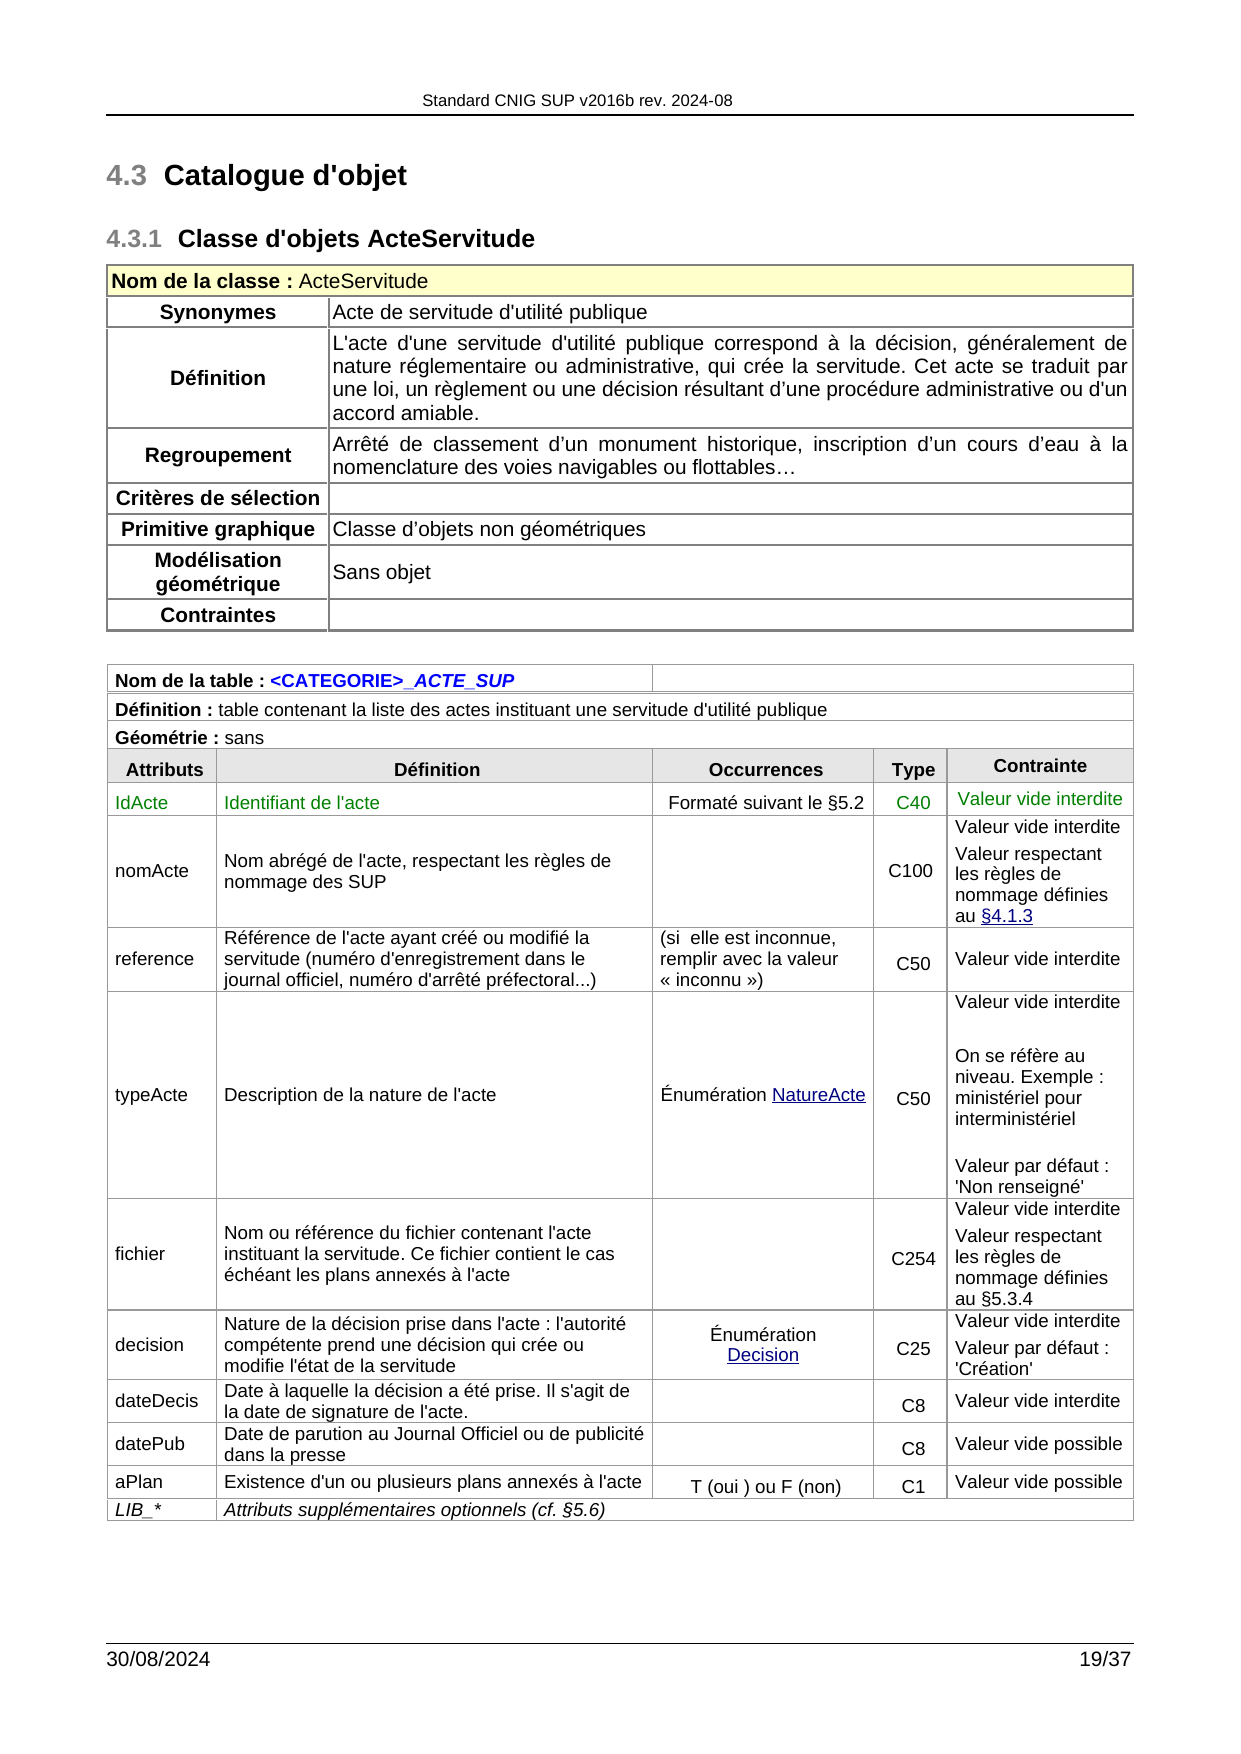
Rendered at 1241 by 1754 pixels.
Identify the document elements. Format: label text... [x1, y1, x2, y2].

table_cell Valeur vide interdite Valeur respectant les règles de nommage définies au §5.3.4 [948, 1199, 1133, 1309]
table_cell datePub [108, 1423, 216, 1465]
table_cell Valeur vide possible [948, 1466, 1133, 1498]
table_cell Attributs [108, 749, 216, 782]
table_cell Nom abrégé de l'acte, respectant les règles de nommage des SUP [217, 816, 652, 927]
table_cell reference [108, 928, 216, 991]
table_header [653, 665, 1133, 691]
table_cell Valeur vide interdite [948, 1380, 1133, 1422]
table_cell Définition [108, 329, 327, 427]
table_cell Définition [217, 749, 652, 782]
table_cell Contraintes [108, 600, 327, 629]
table_cell Modélisation géométrique [108, 546, 327, 598]
table_cell [330, 600, 1132, 629]
table_cell typeActe [108, 992, 216, 1198]
table_cell C25 [874, 1311, 946, 1379]
table_cell C50 [874, 928, 946, 991]
table_cell Identifiant de l'acte [217, 783, 652, 815]
table_cell Nature de la décision prise dans l'acte : l'autorité compétente prend une décision qui crée ou modifie l'état de la servitude [217, 1311, 652, 1379]
table_cell [653, 816, 873, 927]
table_cell [653, 1423, 873, 1465]
table_cell C50 [874, 992, 946, 1198]
table_cell decision [108, 1311, 216, 1379]
table_cell Valeur vide interdite [948, 783, 1133, 815]
table_cell Valeur vide interdite [948, 928, 1133, 991]
table_cell T (oui ) ou F (non) [653, 1466, 873, 1498]
table_header Nom de la table : <CATEGORIE>_ACTE_SUP [108, 665, 652, 691]
table_cell C40 [874, 783, 946, 815]
table_cell Primitive graphique [108, 515, 327, 544]
table_cell Acte de servitude d'utilité publique [330, 298, 1132, 326]
table_cell Référence de l'acte ayant créé ou modifié la servitude (numéro d'enregistrement dans le journal officiel, numéro d'arrêté préfectoral...) [217, 928, 652, 991]
table_cell Formaté suivant le §5.2 [653, 783, 873, 815]
table_cell nomActe [108, 816, 216, 927]
table_cell C8 [874, 1423, 946, 1465]
table_cell Critères de sélection [108, 484, 327, 513]
table_cell C254 [874, 1199, 946, 1309]
table_cell [653, 1199, 873, 1309]
table_cell Valeur vide interdite On se réfère au niveau. Exemple : ministériel pour interministériel Valeur par défaut : 'Non renseigné' [948, 992, 1133, 1198]
table_header Nom de la classe : ActeServitude [108, 266, 1132, 295]
subtitle Catalogue d'objet [106, 159, 1134, 192]
table_cell Description de la nature de l'acte [217, 992, 652, 1198]
table_cell Valeur vide possible [948, 1423, 1133, 1465]
table_cell Date à laquelle la décision a été prise. Il s'agit de la date de signature de l'acte. [217, 1380, 652, 1422]
table_cell dateDecis [108, 1380, 216, 1422]
table_cell Arrêté de classement d’un monument historique, inscription d’un cours d’eau à la nomenclature des voies navigables ou flottables… [330, 429, 1132, 482]
table_cell L'acte d'une servitude d'utilité publique correspond à la décision, généralement de nature réglementaire ou administrative, qui crée la servitude. Cet acte se traduit par une loi, un règlement ou une décision résultant d’une procédure administrative ou d'un accord amiable. [330, 329, 1132, 427]
table_cell Date de parution au Journal Officiel ou de publicité dans la presse [217, 1423, 652, 1465]
table_cell fichier [108, 1199, 216, 1309]
table_cell Sans objet [330, 546, 1132, 598]
table_cell C1 [874, 1466, 946, 1498]
table_cell Regroupement [108, 429, 327, 482]
table_cell Contrainte [948, 749, 1133, 782]
table_cell Valeur vide interdite Valeur respectant les règles de nommage définies au §4.1.3 [948, 816, 1133, 927]
table_cell Énumération NatureActe [653, 992, 873, 1198]
table_cell Existence d'un ou plusieurs plans annexés à l'acte [217, 1466, 652, 1498]
table_cell Valeur vide interdite Valeur par défaut : 'Création' [948, 1311, 1133, 1379]
table_cell Nom ou référence du fichier contenant l'acte instituant la servitude. Ce fichier contient le cas échéant les plans annexés à l'acte [217, 1199, 652, 1309]
table_cell (si elle est inconnue, remplir avec la valeur « inconnu ») [653, 928, 873, 991]
table_cell Définition : table contenant la liste des actes instituant une servitude d'utilité publique [108, 694, 1133, 720]
table_cell [653, 1380, 873, 1422]
table_cell [330, 484, 1132, 513]
table_cell IdActe [108, 783, 216, 815]
table_cell C100 [874, 816, 946, 927]
table_cell Classe d’objets non géométriques [330, 515, 1132, 544]
table_cell Géométrie : sans [108, 721, 1133, 748]
table_cell aPlan [108, 1466, 216, 1498]
table_cell Attributs supplémentaires optionnels (cf. §5.6) [217, 1500, 1133, 1520]
table_cell C8 [874, 1380, 946, 1422]
table_cell Occurrences [653, 749, 873, 782]
table_cell LIB_* [108, 1500, 216, 1520]
table_cell Énumération Decision [653, 1311, 873, 1379]
table_cell Type [874, 749, 946, 782]
table_cell Synonymes [108, 298, 327, 326]
subtitle Classe d'objets ActeServitude [106, 224, 1134, 252]
